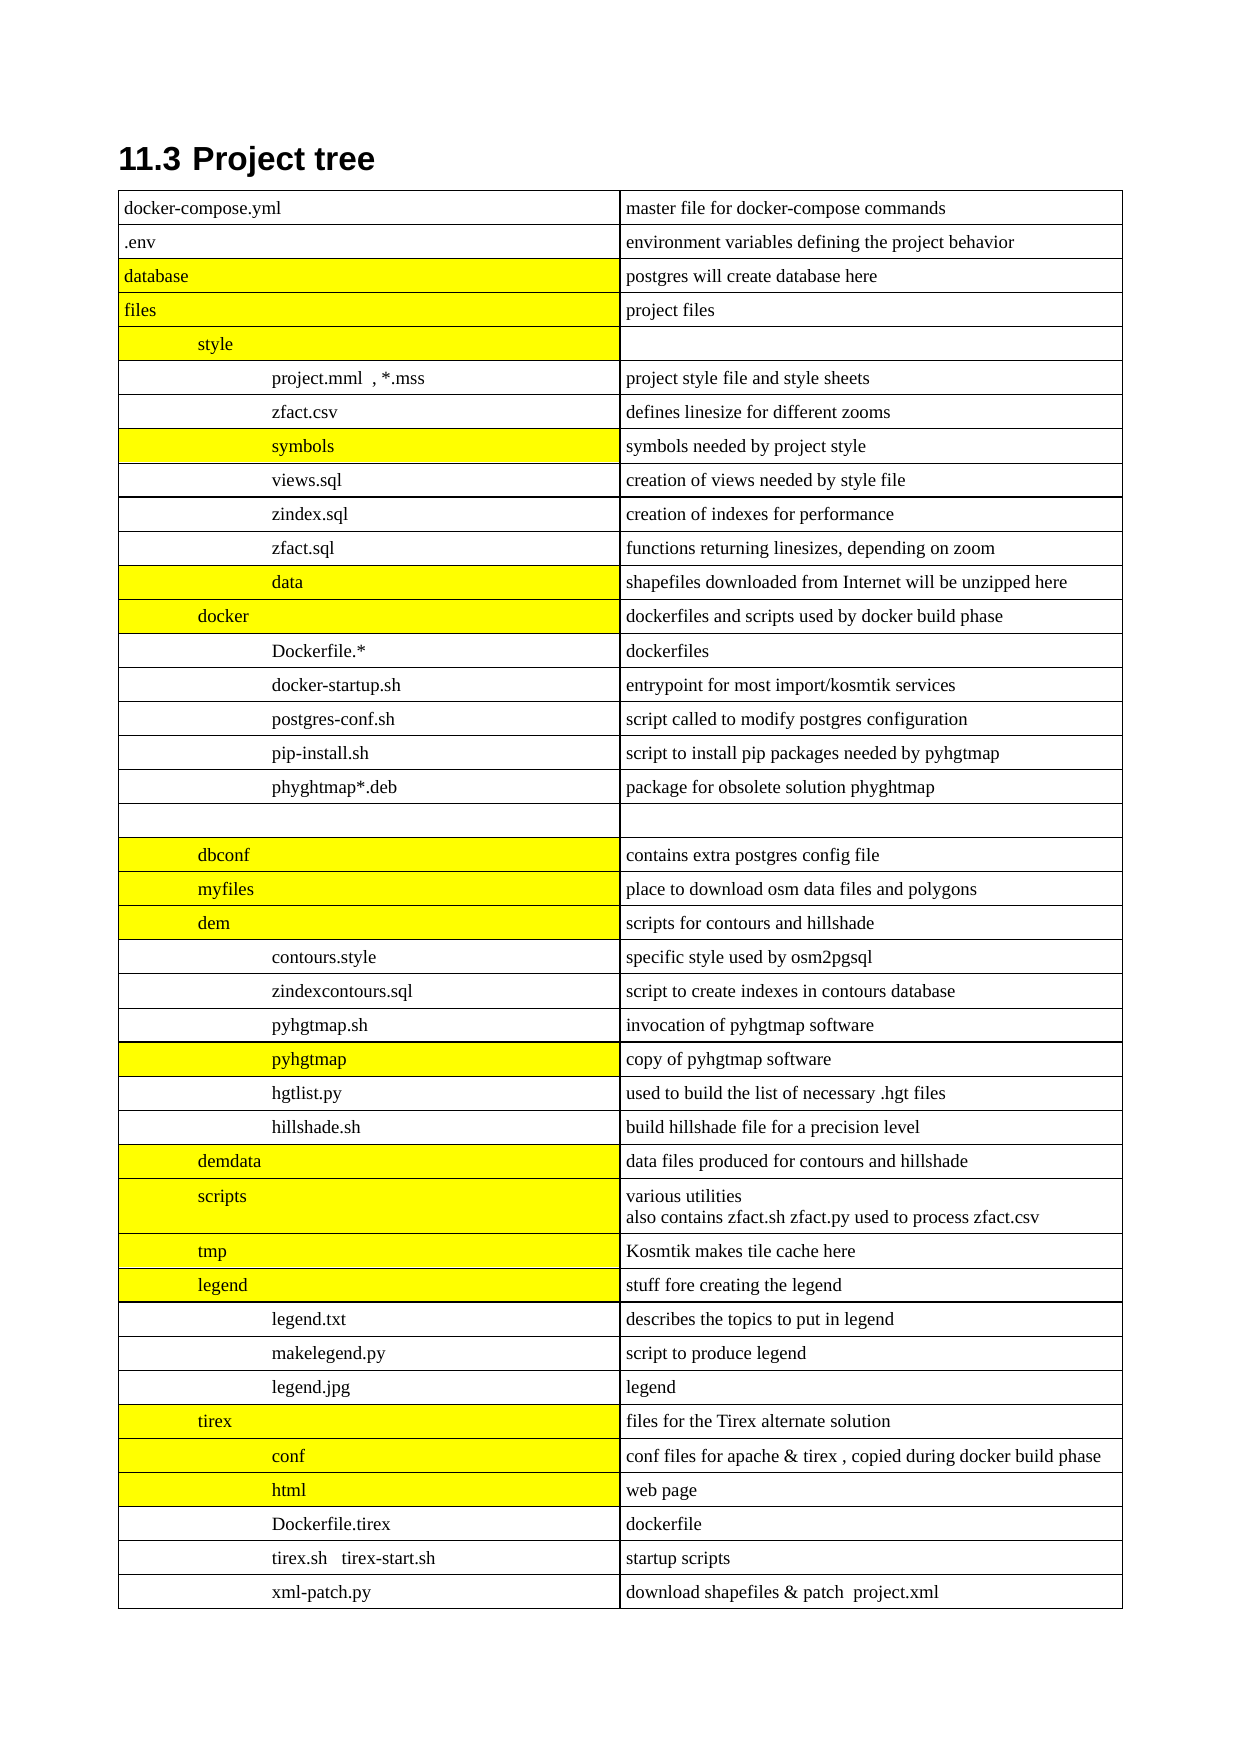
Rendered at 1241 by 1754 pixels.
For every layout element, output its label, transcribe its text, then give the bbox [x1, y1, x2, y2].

table_cell Dockerfile.tirex [119, 1507, 619, 1540]
table_cell legend.jpg [119, 1371, 619, 1404]
table_cell zindexcontours.sql [119, 974, 619, 1007]
table_cell stuff fore creating the legend [621, 1269, 1122, 1301]
table_cell dbconf [119, 838, 619, 871]
table_cell demdata [119, 1145, 619, 1178]
table_cell used to build the list of necessary .hgt files [621, 1077, 1122, 1109]
table_cell scripts [119, 1179, 619, 1233]
subtitle Project tree [118, 139, 1122, 177]
table_cell phyghtmap*.deb [119, 770, 619, 803]
table_cell pip-install.sh [119, 736, 619, 769]
table_cell files for the Tirex alternate solution [621, 1405, 1122, 1438]
table_cell zfact.csv [119, 395, 619, 428]
table_cell startup scripts [621, 1541, 1122, 1574]
table_cell project style file and style sheets [621, 361, 1122, 394]
table_cell conf [119, 1439, 619, 1472]
table_cell xml-patch.py [119, 1575, 619, 1608]
table_cell legend [119, 1269, 619, 1301]
table_cell html [119, 1473, 619, 1506]
table_cell [621, 804, 1122, 837]
table_cell script to install pip packages needed by pyhgtmap [621, 736, 1122, 769]
table_cell dockerfiles [621, 634, 1122, 667]
table_cell Kosmtik makes tile cache here [621, 1234, 1122, 1267]
table_cell shapefiles downloaded from Internet will be unzipped here [621, 566, 1122, 599]
table_cell data [119, 566, 619, 599]
table_cell web page [621, 1473, 1122, 1506]
table_cell contours.style [119, 940, 619, 973]
table_cell tirex.sh tirex-start.sh [119, 1541, 619, 1574]
table_cell environment variables defining the project behavior [621, 225, 1122, 258]
table_cell myfiles [119, 872, 619, 905]
table_cell creation of indexes for performance [621, 498, 1122, 531]
table_cell various utilities also contains zfact.sh zfact.py used to process zfact.csv [621, 1179, 1122, 1233]
table_cell dockerfiles and scripts used by docker build phase [621, 600, 1122, 633]
table_cell invocation of pyhgtmap software [621, 1009, 1122, 1041]
table_cell functions returning linesizes, depending on zoom [621, 532, 1122, 564]
table_cell database [119, 259, 619, 292]
table_cell contains extra postgres config file [621, 838, 1122, 871]
table_cell place to download osm data files and polygons [621, 872, 1122, 905]
table_cell specific style used by osm2pgsql [621, 940, 1122, 973]
table_cell legend.txt [119, 1303, 619, 1336]
table_cell tmp [119, 1234, 619, 1267]
table_cell script to produce legend [621, 1337, 1122, 1369]
table_cell postgres will create database here [621, 259, 1122, 292]
table_cell conf files for apache & tirex , copied during docker build phase [621, 1439, 1122, 1472]
table_cell [621, 327, 1122, 360]
table_header docker-compose.yml [119, 191, 619, 224]
table_cell Dockerfile.* [119, 634, 619, 667]
table_cell dockerfile [621, 1507, 1122, 1540]
table_cell defines linesize for different zooms [621, 395, 1122, 428]
table_cell hillshade.sh [119, 1111, 619, 1144]
table_cell project.mml , *.mss [119, 361, 619, 394]
table_cell describes the topics to put in legend [621, 1303, 1122, 1336]
table_cell [119, 804, 619, 837]
table_cell script called to modify postgres configuration [621, 702, 1122, 735]
table_cell pyhgtmap.sh [119, 1009, 619, 1041]
table_cell pyhgtmap [119, 1043, 619, 1076]
table_cell data files produced for contours and hillshade [621, 1145, 1122, 1178]
table_cell views.sql [119, 464, 619, 496]
table_cell hgtlist.py [119, 1077, 619, 1109]
table_cell script to create indexes in contours database [621, 974, 1122, 1007]
table_cell docker [119, 600, 619, 633]
table_cell files [119, 293, 619, 326]
table_cell zindex.sql [119, 498, 619, 531]
table_cell entrypoint for most import/kosmtik services [621, 668, 1122, 701]
table_cell download shapefiles & patch project.xml [621, 1575, 1122, 1608]
table_cell style [119, 327, 619, 360]
table_cell postgres-conf.sh [119, 702, 619, 735]
table_cell .env [119, 225, 619, 258]
table_cell build hillshade file for a precision level [621, 1111, 1122, 1144]
table_cell makelegend.py [119, 1337, 619, 1369]
table_cell project files [621, 293, 1122, 326]
table_cell package for obsolete solution phyghtmap [621, 770, 1122, 803]
table_cell legend [621, 1371, 1122, 1404]
table_cell zfact.sql [119, 532, 619, 564]
table_cell creation of views needed by style file [621, 464, 1122, 496]
table_header master file for docker-compose commands [621, 191, 1122, 224]
table_cell scripts for contours and hillshade [621, 906, 1122, 939]
table_cell symbols needed by project style [621, 429, 1122, 462]
table_cell docker-startup.sh [119, 668, 619, 701]
table_cell copy of pyhgtmap software [621, 1043, 1122, 1076]
table_cell tirex [119, 1405, 619, 1438]
table_cell symbols [119, 429, 619, 462]
table_cell dem [119, 906, 619, 939]
